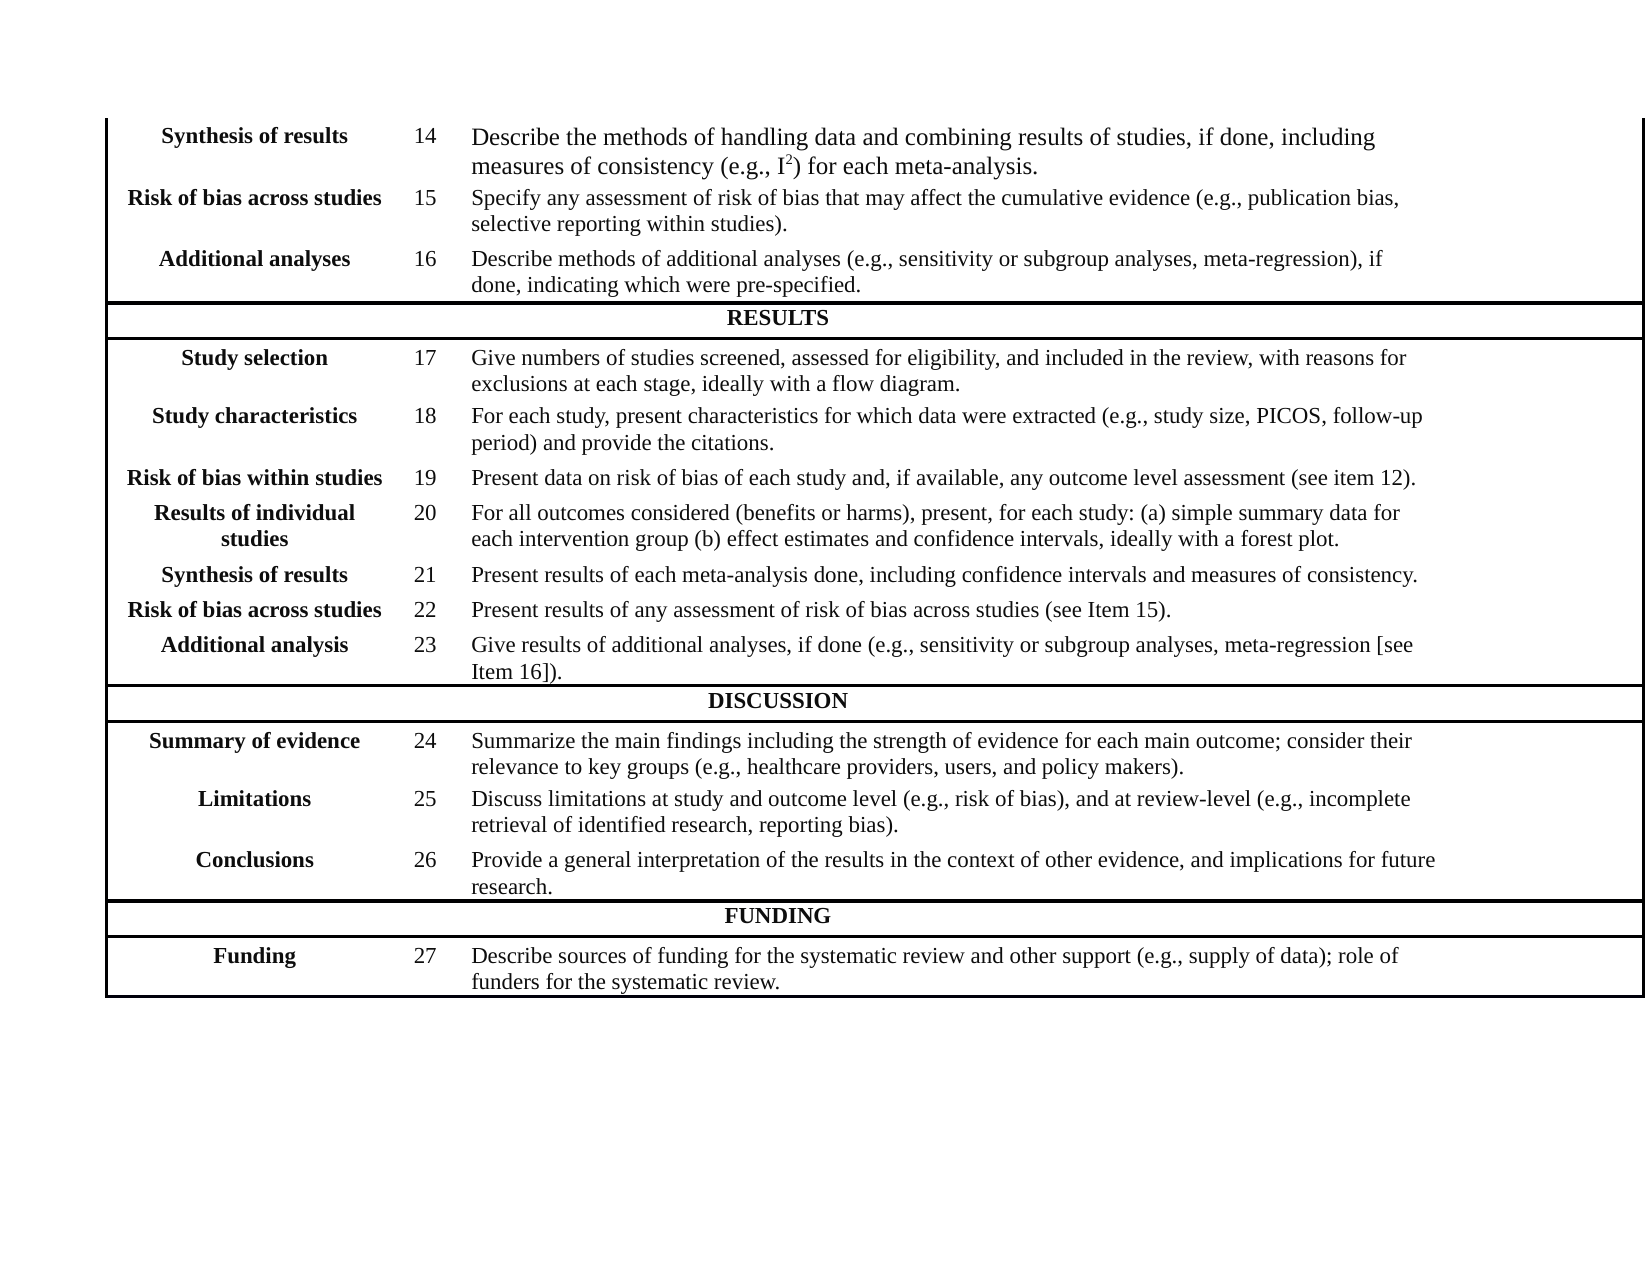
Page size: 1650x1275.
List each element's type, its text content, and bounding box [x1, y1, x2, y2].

table_cell [1449, 687, 1642, 719]
table_cell 17 [402, 340, 460, 398]
table_cell [1449, 843, 1642, 899]
table_cell Specify any assessment of risk of bias that may affect the cumulative evidence (e.g., publication bias, selective reporting within studies). [460, 180, 1449, 241]
table_cell Describe sources of funding for the systematic review and other support (e.g., supply of data); role of funders for the systematic review. [460, 938, 1449, 995]
table_cell Give results of additional analyses, if done (e.g., sensitivity or subgroup analyses, meta-regression [see Item 16]). [460, 627, 1449, 684]
table_cell 23 [402, 627, 460, 684]
table_cell [1449, 180, 1642, 241]
table_cell [1449, 340, 1642, 398]
table_cell 26 [402, 843, 460, 899]
table_cell [1449, 723, 1642, 781]
table_cell [1449, 398, 1642, 460]
table_cell 19 [402, 460, 460, 495]
table_cell Present results of any assessment of risk of bias across studies (see Item 15). [460, 592, 1449, 627]
table_cell Additional analysis [108, 627, 402, 684]
table_cell Present results of each meta-analysis done, including confidence intervals and measures of consistency. [460, 556, 1449, 592]
table_cell Synthesis of results [108, 556, 402, 592]
table_cell Summary of evidence [108, 723, 402, 781]
table_cell 21 [402, 556, 460, 592]
table_cell Additional analyses [108, 241, 402, 301]
table_cell [1449, 305, 1642, 337]
table_cell [1449, 903, 1642, 934]
table_cell Present data on risk of bias of each study and, if available, any outcome level assessment (see item 12). [460, 460, 1449, 495]
table_cell RESULTS [108, 305, 1449, 337]
table_cell 25 [402, 781, 460, 842]
table_cell [1449, 592, 1642, 627]
table_cell 20 [402, 495, 460, 556]
table_cell Summarize the main findings including the strength of evidence for each main outcome; consider their relevance to key groups (e.g., healthcare providers, users, and policy makers). [460, 723, 1449, 781]
table_cell Risk of bias across studies [108, 592, 402, 627]
table_cell Limitations [108, 781, 402, 842]
table_cell Synthesis of results [108, 118, 402, 180]
table_cell [1449, 118, 1642, 180]
table_cell 18 [402, 398, 460, 460]
table_cell Discuss limitations at study and outcome level (e.g., risk of bias), and at review-level (e.g., incomplete retrieval of identified research, reporting bias). [460, 781, 1449, 842]
table_cell 15 [402, 180, 460, 241]
table_cell [1449, 781, 1642, 842]
table_cell For all outcomes considered (benefits or harms), present, for each study: (a) simple summary data for each intervention group (b) effect estimates and confidence intervals, ideally with a forest plot. [460, 495, 1449, 556]
table_cell DISCUSSION [108, 687, 1449, 719]
table_cell Risk of bias across studies [108, 180, 402, 241]
table_cell Results of individual studies [108, 495, 402, 556]
table_cell Conclusions [108, 843, 402, 899]
table_cell 27 [402, 938, 460, 995]
table_cell FUNDING [108, 903, 1449, 934]
table_cell Study selection [108, 340, 402, 398]
table_cell [1449, 938, 1642, 995]
table_cell 24 [402, 723, 460, 781]
table_cell Describe the methods of handling data and combining results of studies, if done, including measures of consistency (e.g., I2) for each meta-analysis. [460, 118, 1449, 180]
table_cell Funding [108, 938, 402, 995]
table_cell Provide a general interpretation of the results in the context of other evidence, and implications for future research. [460, 843, 1449, 899]
table_cell Describe methods of additional analyses (e.g., sensitivity or subgroup analyses, meta-regression), if done, indicating which were pre-specified. [460, 241, 1449, 301]
table_cell 14 [402, 118, 460, 180]
table_cell For each study, present characteristics for which data were extracted (e.g., study size, PICOS, follow-up period) and provide the citations. [460, 398, 1449, 460]
table_cell Study characteristics [108, 398, 402, 460]
table_cell [1449, 241, 1642, 301]
table_cell [1449, 627, 1642, 684]
table_cell [1449, 495, 1642, 556]
table_cell [1449, 556, 1642, 592]
table_cell Give numbers of studies screened, assessed for eligibility, and included in the review, with reasons for exclusions at each stage, ideally with a flow diagram. [460, 340, 1449, 398]
table_cell 16 [402, 241, 460, 301]
table_cell 22 [402, 592, 460, 627]
table_cell [1449, 460, 1642, 495]
table_cell Risk of bias within studies [108, 460, 402, 495]
